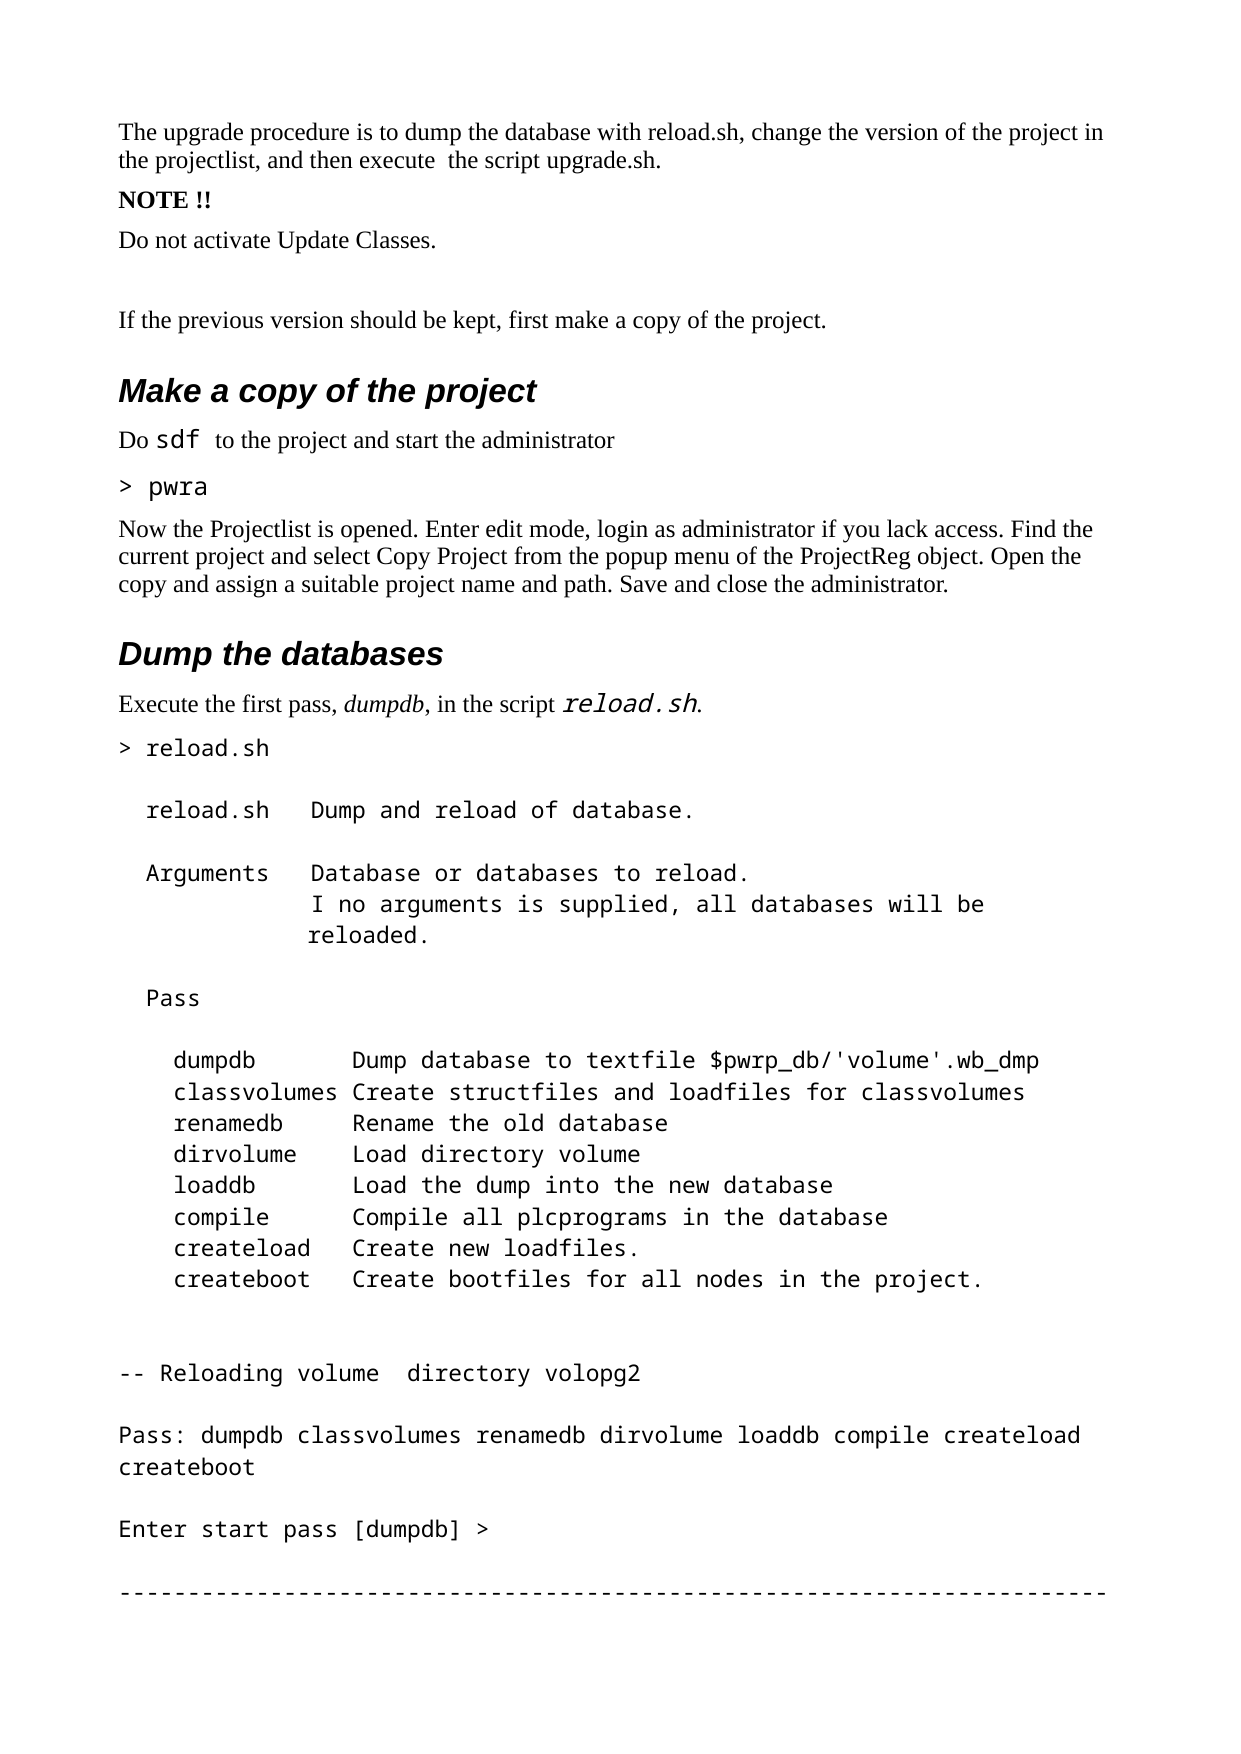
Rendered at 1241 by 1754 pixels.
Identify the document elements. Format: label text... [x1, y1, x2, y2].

text If the previous version should be kept, first make a copy of the project. [118, 307, 1122, 334]
text Now the Projectlist is opened. Enter edit mode, login as administrator if you lack access. Find the current project and select Copy Project from the popup menu of the ProjectReg object. Open the copy and assign a suitable project name and path. Save and close the administrator. [118, 515, 1122, 598]
text createboot Create bootfiles for all nodes in the project. [118, 1263, 1122, 1294]
subtitle Dump the databases [118, 635, 1122, 673]
text classvolumes Create structfiles and loadfiles for classvolumes [118, 1076, 1122, 1107]
subtitle Make a copy of the project [118, 372, 1122, 409]
text Do not activate Update Classes. [118, 226, 1122, 254]
text I no arguments is supplied, all databases will be reloaded. [118, 888, 1122, 951]
text -- Reloading volume directory volopg2 [118, 1357, 1122, 1388]
text loaddb Load the dump into the new database [118, 1169, 1122, 1201]
text Pass: dumpdb classvolumes renamedb dirvolume loaddb compile createload createboot [118, 1419, 1122, 1482]
text NOTE !! [118, 186, 1122, 214]
text compile Compile all plcprograms in the database [118, 1201, 1122, 1232]
text Pass [118, 982, 1122, 1013]
text > pwra [118, 468, 1122, 502]
text dumpdb Dump database to textfile $pwrp_db/'volume'.wb_dmp [118, 1044, 1122, 1076]
text createload Create new loadfiles. [118, 1232, 1122, 1263]
text The upgrade procedure is to dump the database with reload.sh, change the version of the project in the projectlist, and then execute the script upgrade.sh. [118, 118, 1122, 173]
text reload.sh Dump and reload of database. [118, 794, 1122, 826]
text Enter start pass [dumpdb] > [118, 1513, 1122, 1544]
text dirvolume Load directory volume [118, 1138, 1122, 1169]
text Do sdf to the project and start the administrator [118, 422, 1122, 456]
text > reload.sh [118, 732, 1122, 763]
text Arguments Database or databases to reload. [118, 857, 1122, 888]
text renamedb Rename the old database [118, 1107, 1122, 1138]
text Execute the first pass, dumpdb, in the script reload.sh. [118, 685, 1122, 719]
text ------------------------------------------------------------------------ [118, 1576, 1122, 1607]
